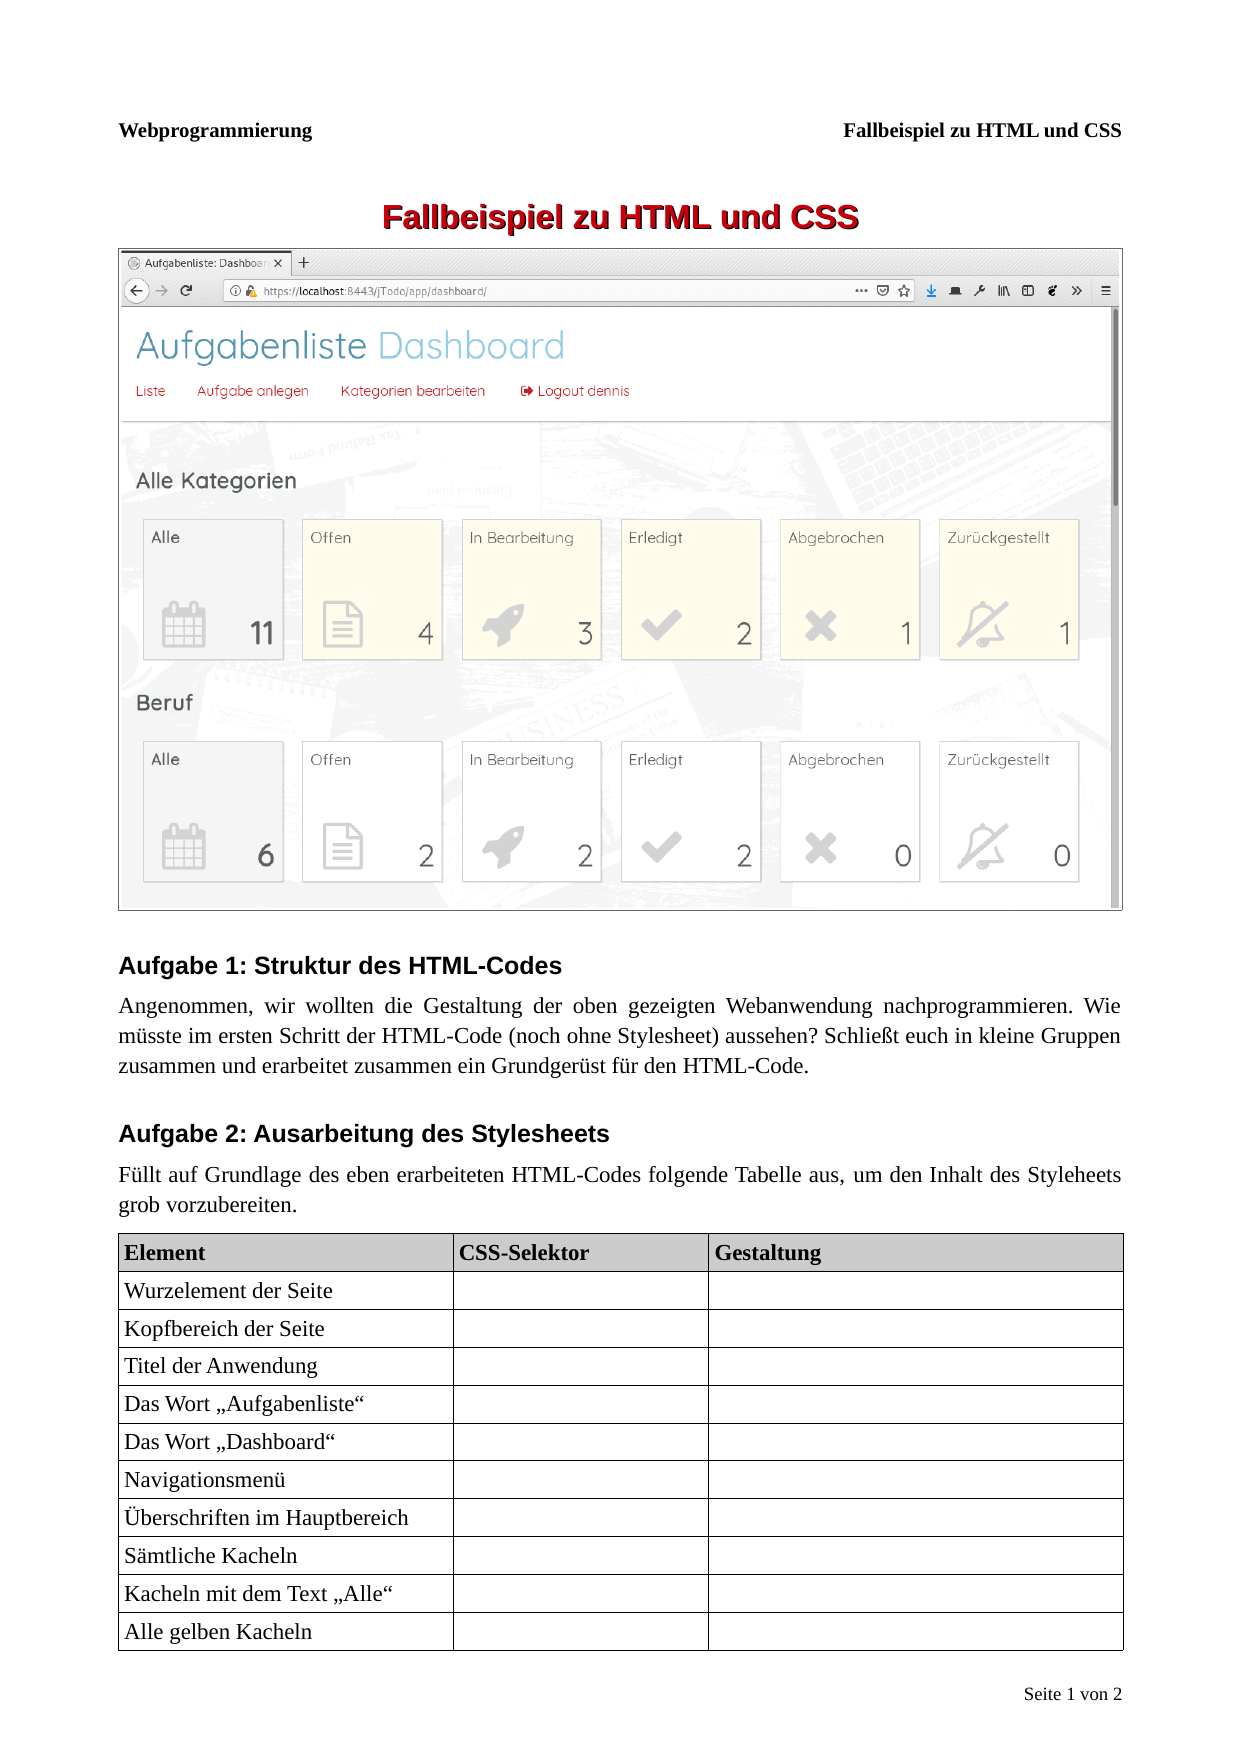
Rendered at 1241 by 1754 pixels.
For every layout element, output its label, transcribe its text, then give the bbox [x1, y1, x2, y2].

table_cell [709, 1272, 1123, 1309]
table_cell Kopfbereich der Seite [119, 1310, 453, 1347]
table_cell [454, 1461, 708, 1498]
text Füllt auf Grundlage des eben erarbeiteten HTML-Codes folgende Tabelle aus, um den Inhalt des Styleheets grob vorzubereiten. [118, 1161, 1122, 1217]
table_cell [454, 1499, 708, 1536]
table_cell Überschriften im Hauptbereich [119, 1499, 453, 1536]
table_cell [709, 1348, 1123, 1384]
title Fallbeispiel zu HTML und CSS [118, 197, 1122, 235]
table_cell [709, 1461, 1123, 1498]
table_cell [709, 1499, 1123, 1536]
table_cell Das Wort „Dashboard“ [119, 1424, 453, 1460]
table_cell Kacheln mit dem Text „Alle“ [119, 1575, 453, 1612]
table_cell Navigationsmenü [119, 1461, 453, 1498]
table_cell [454, 1272, 708, 1309]
text Angenommen, wir wollten die Gestaltung der oben gezeigten Webanwendung nachprogrammieren. Wie müsste im ersten Schritt der HTML-Code (noch ohne Stylesheet) aussehen? Schließt euch in kleine Gruppen zusammen und erarbeitet zusammen ein Grundgerüst für den HTML-Code. [118, 992, 1122, 1079]
subtitle Aufgabe 1: Struktur des HTML-Codes [118, 951, 1122, 979]
table_cell Wurzelement der Seite [119, 1272, 453, 1309]
subtitle Aufgabe 2: Ausarbeitung des Stylesheets [118, 1119, 1122, 1148]
table_cell [454, 1386, 708, 1422]
picture [121, 250, 1119, 908]
table_header CSS-Selektor [454, 1234, 708, 1271]
table_cell Sämtliche Kacheln [119, 1537, 453, 1574]
table_cell [709, 1537, 1123, 1574]
table_cell [454, 1613, 708, 1650]
table_cell [454, 1348, 708, 1384]
table_cell [709, 1575, 1123, 1612]
table_cell [709, 1613, 1123, 1650]
table_header Gestaltung [709, 1234, 1123, 1271]
table_cell [454, 1575, 708, 1612]
table_cell Titel der Anwendung [119, 1348, 453, 1384]
table_cell [709, 1310, 1123, 1347]
table_cell [454, 1310, 708, 1347]
table_cell Das Wort „Aufgabenliste“ [119, 1386, 453, 1422]
table_cell [709, 1424, 1123, 1460]
table_cell [454, 1424, 708, 1460]
table_cell Alle gelben Kacheln [119, 1613, 453, 1650]
table_cell [454, 1537, 708, 1574]
table_header Element [119, 1234, 453, 1271]
table_cell [709, 1386, 1123, 1422]
